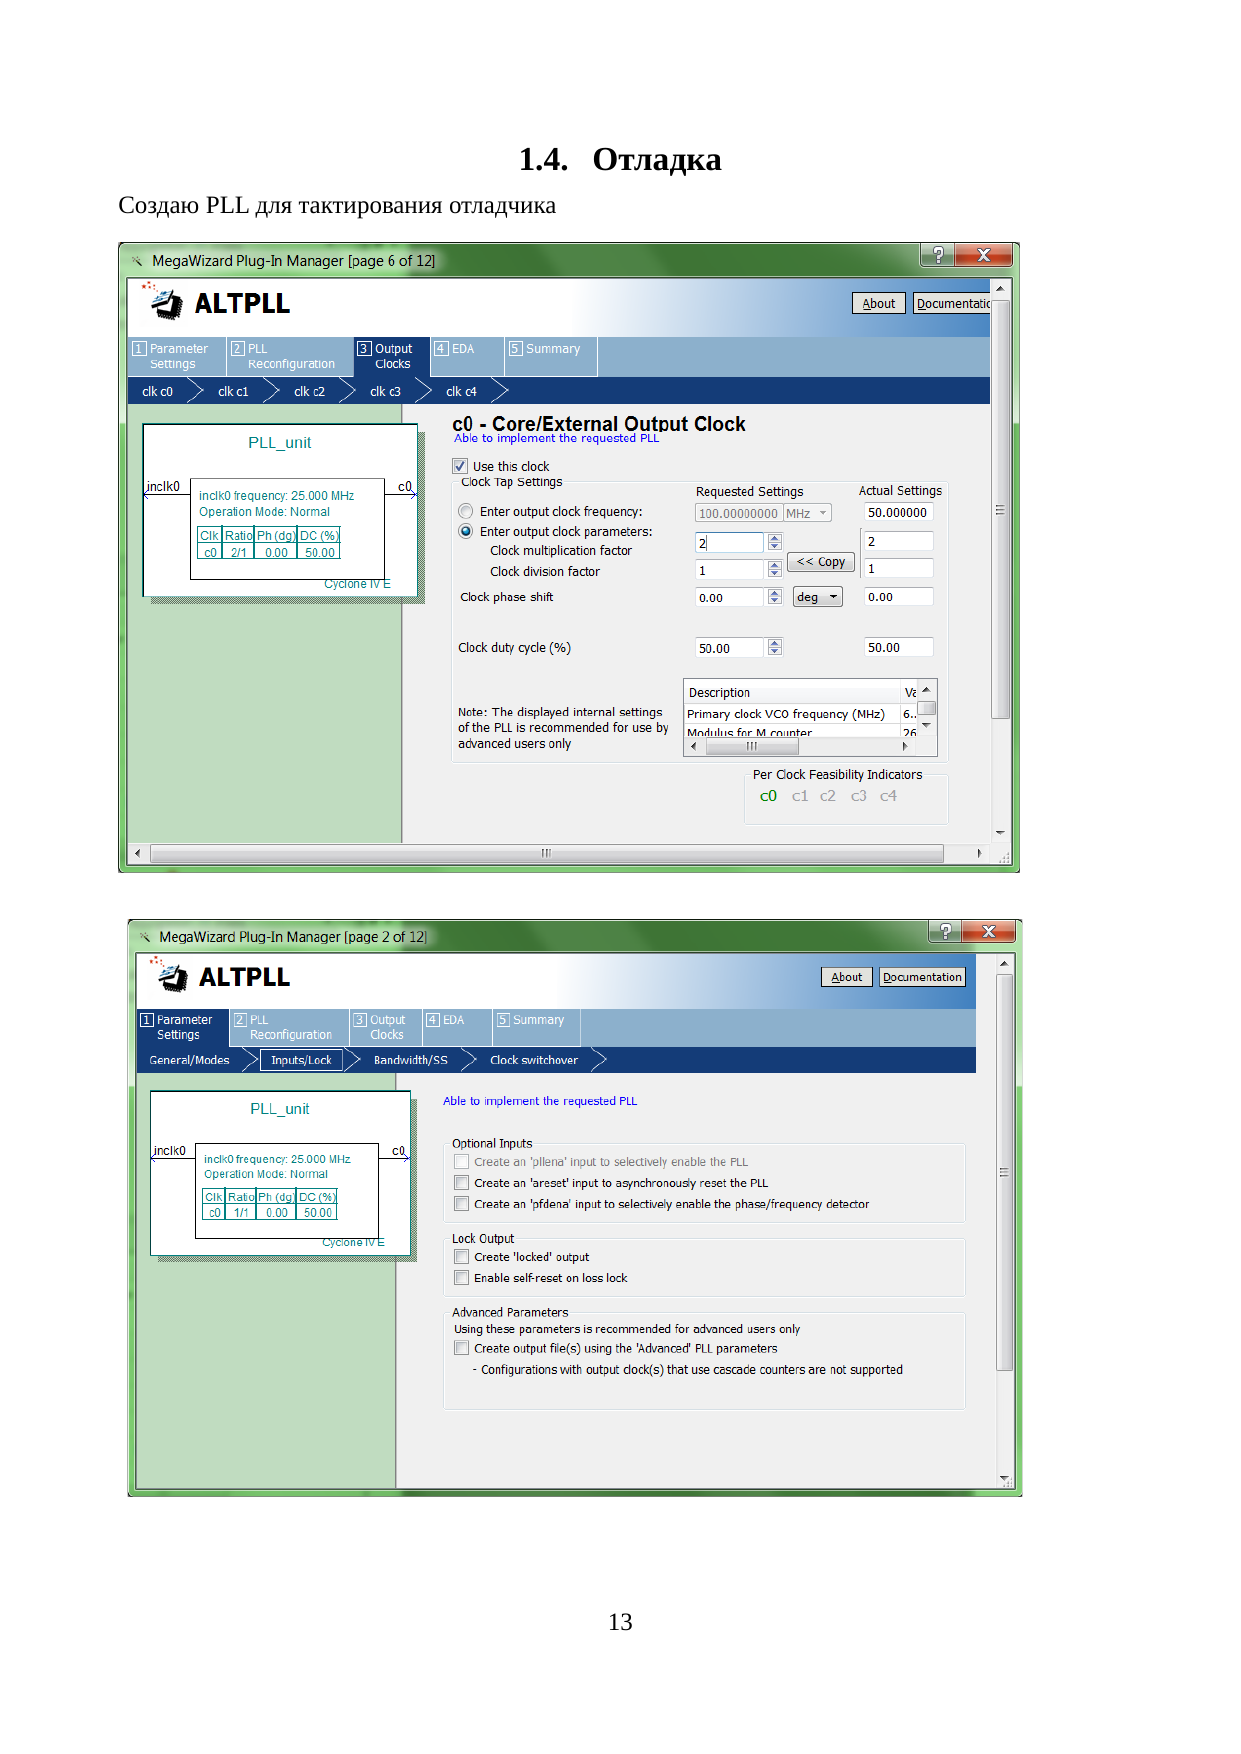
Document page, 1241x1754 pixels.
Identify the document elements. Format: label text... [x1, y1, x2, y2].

picture [118, 242, 1020, 873]
picture [127, 919, 1023, 1497]
text Создаю PLL для тактирования отладчика [118, 190, 1122, 219]
subtitle Отладка [118, 139, 1122, 178]
